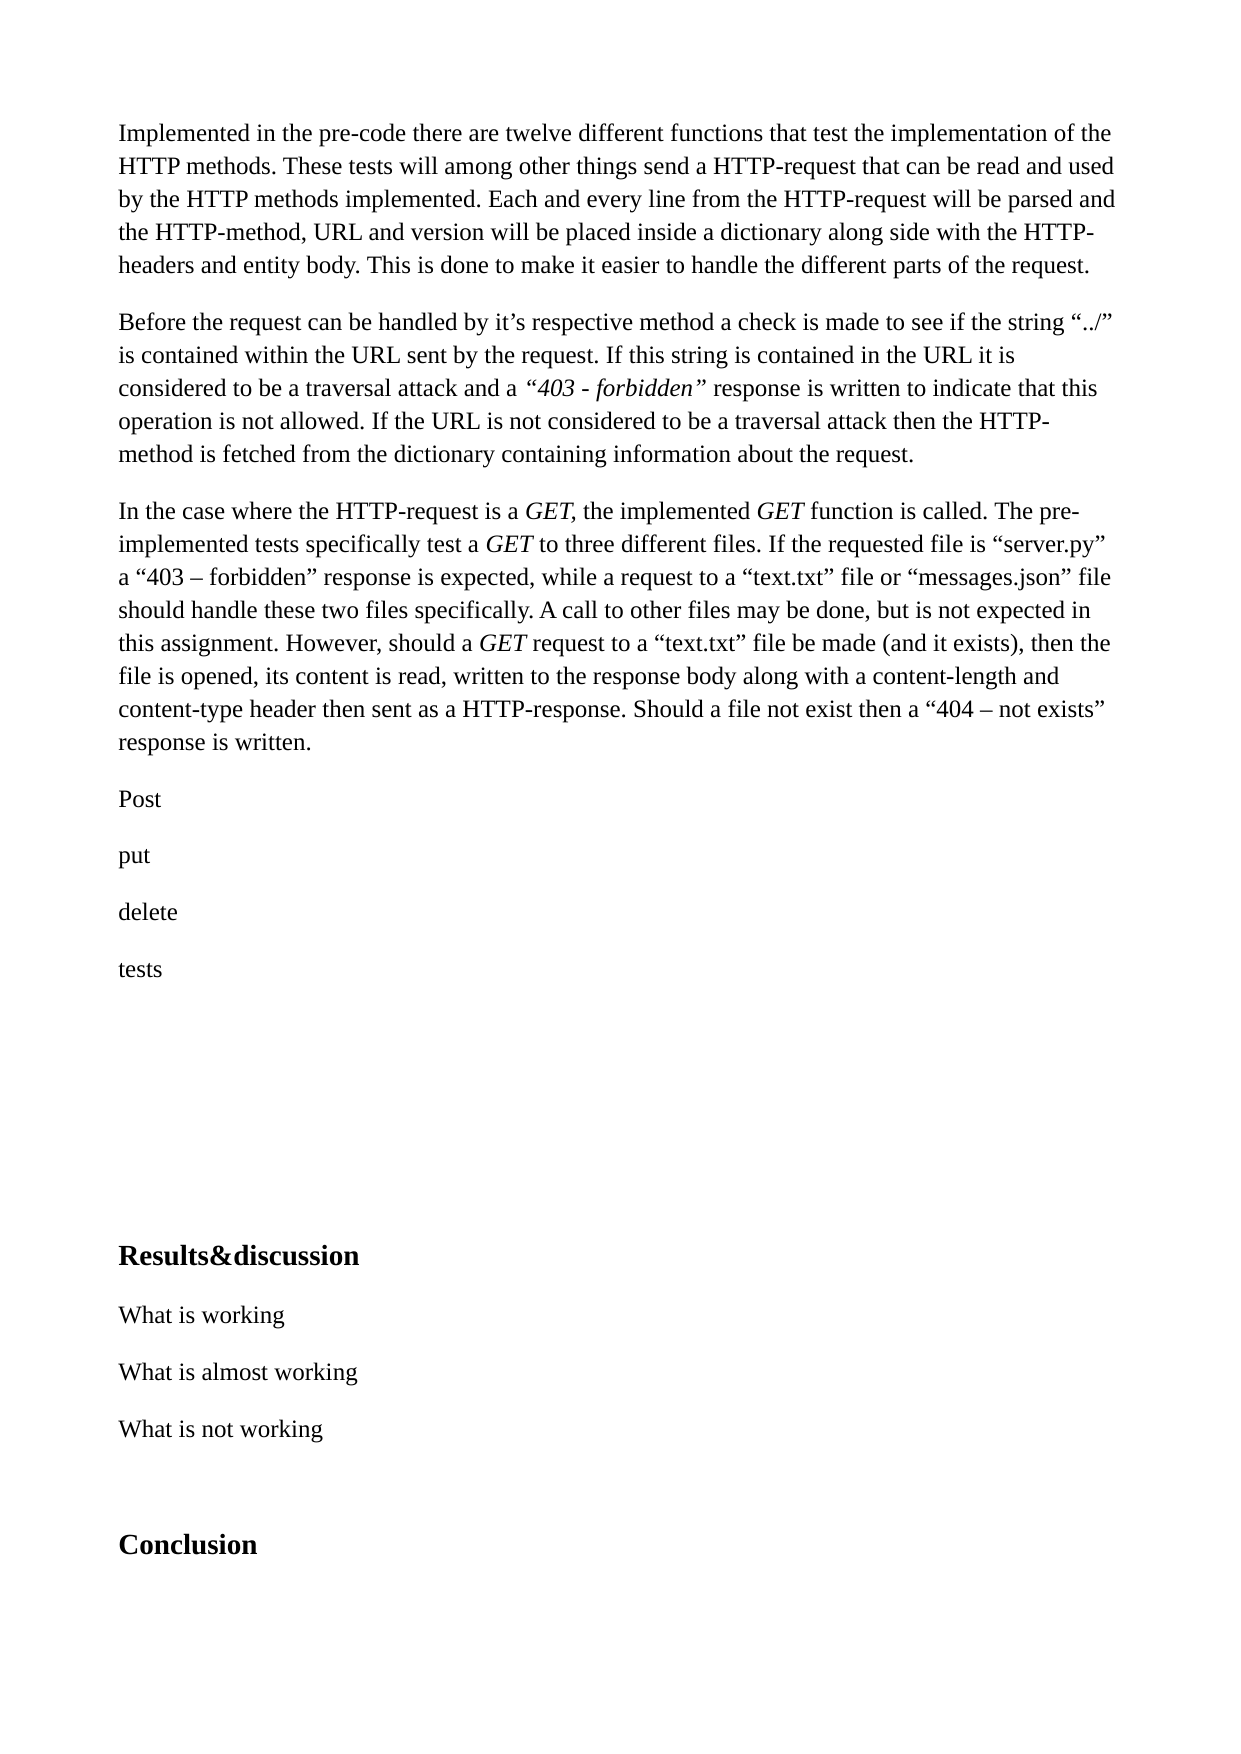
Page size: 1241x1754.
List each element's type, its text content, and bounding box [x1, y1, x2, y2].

text Results&discussion [118, 1238, 1122, 1271]
text What is not working [118, 1414, 1122, 1442]
text What is almost working [118, 1357, 1122, 1386]
text Implemented in the pre-code there are twelve different functions that test the implementation of the HTTP methods. These tests will among other things send a HTTP-request that can be read and used by the HTTP methods implemented. Each and every line from the HTTP-request will be parsed and the HTTP-method, URL and version will be placed inside a dictionary along side with the HTTP-headers and entity body. This is done to make it easier to handle the different parts of the request. [118, 118, 1122, 279]
text Conclusion [118, 1527, 1122, 1561]
text Post [118, 784, 1122, 812]
text What is working [118, 1300, 1122, 1329]
text Before the request can be handled by it’s respective method a check is made to see if the string “../” is contained within the URL sent by the request. If this string is contained in the URL it is considered to be a traversal attack and a “403 - forbidden” response is written to indicate that this operation is not allowed. If the URL is not considered to be a traversal attack then the HTTP-method is fetched from the dictionary containing information about the request. [118, 307, 1122, 468]
text delete [118, 897, 1122, 926]
text put [118, 841, 1122, 869]
text tests [118, 954, 1122, 983]
text In the case where the HTTP-request is a GET, the implemented GET function is called. The pre-implemented tests specifically test a GET to three different files. If the requested file is “server.py” a “403 – forbidden” response is expected, while a request to a “text.txt” file or “messages.json” file should handle these two files specifically. A call to other files may be done, but is not expected in this assignment. However, should a GET request to a “text.txt” file be made (and it exists), then the file is opened, its content is read, written to the response body along with a content-length and content-type header then sent as a HTTP-response. Should a file not exist then a “404 – not exists” response is written. [118, 496, 1122, 756]
